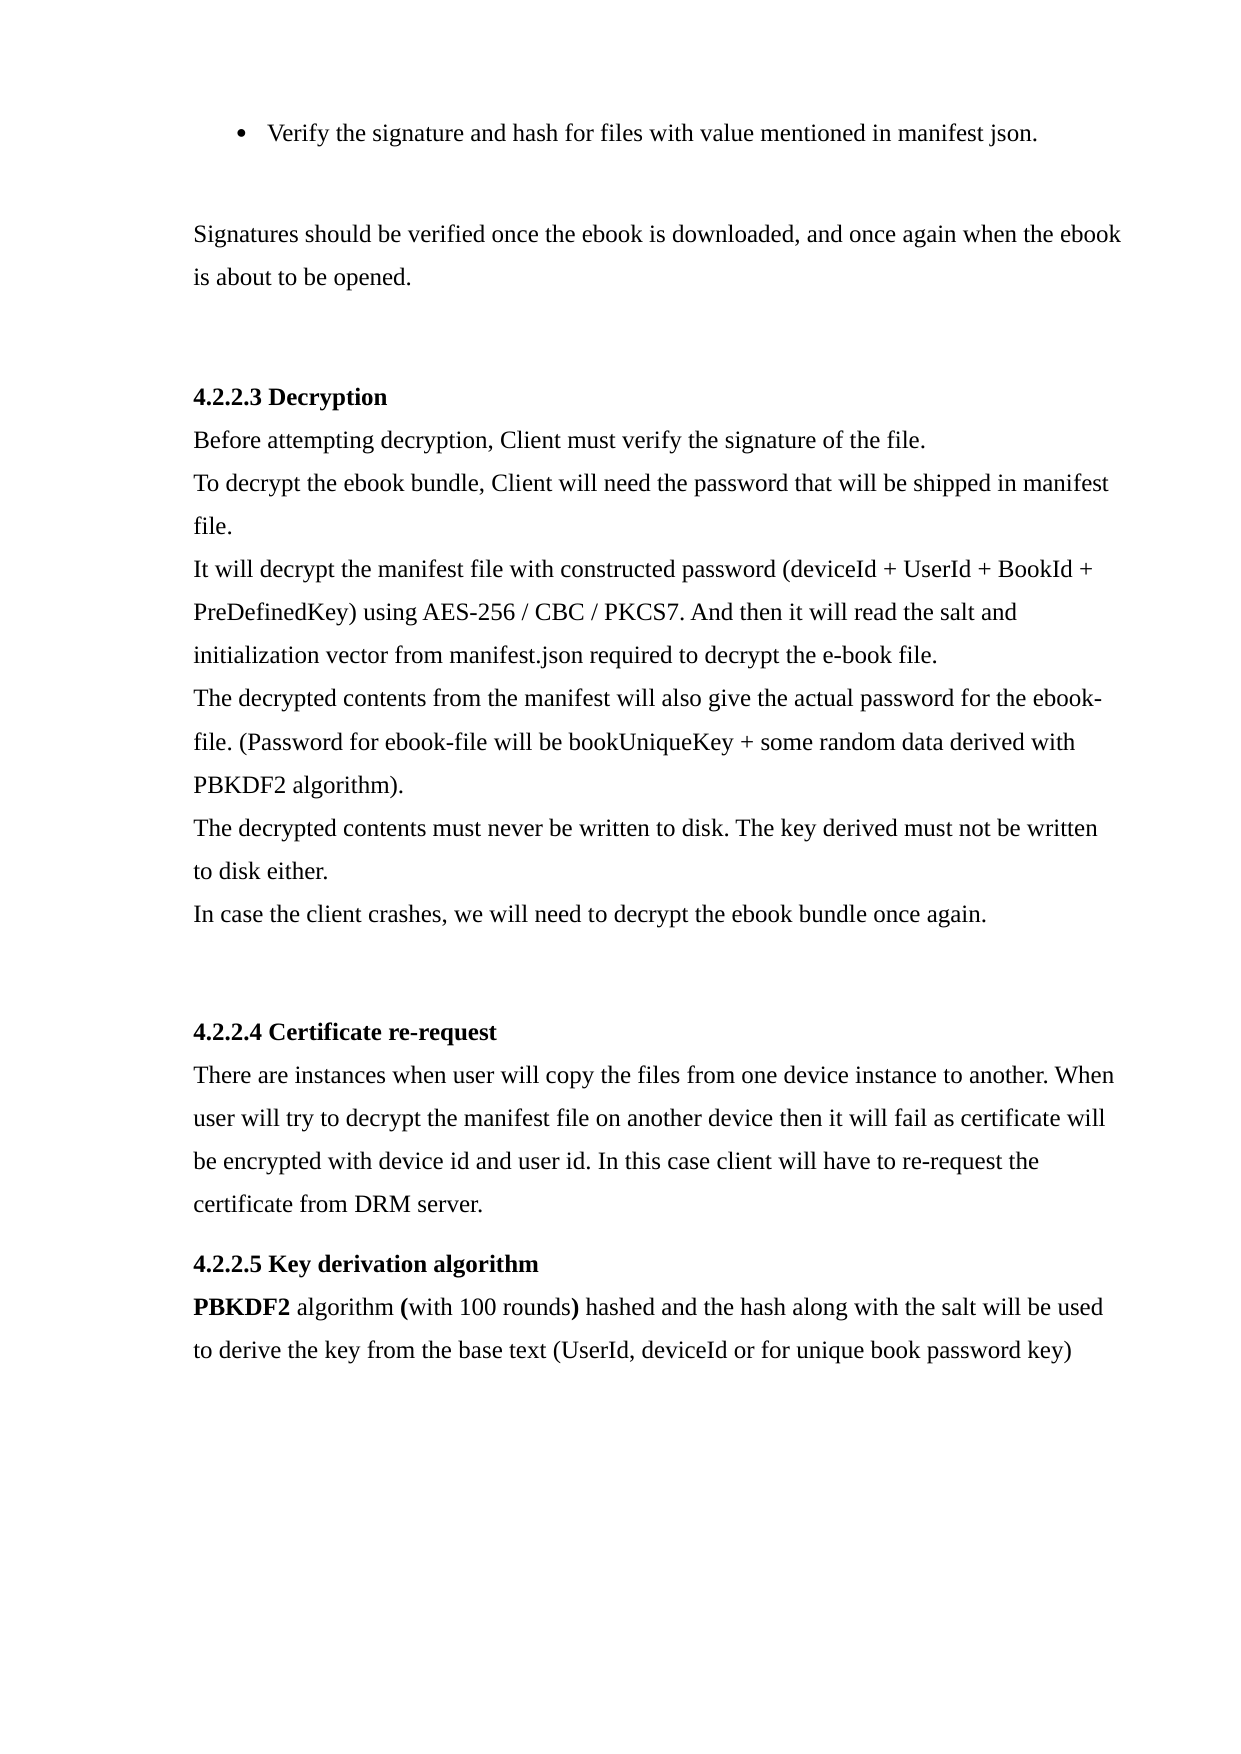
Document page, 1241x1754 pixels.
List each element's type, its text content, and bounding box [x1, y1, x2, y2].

subtitle 4.2.2.4 Certificate re-request [193, 1017, 1122, 1045]
text Signatures should be verified once the ebook is downloaded, and once again when the ebook is about to be opened. [193, 219, 1122, 291]
text Before attempting decryption, Client must verify the signature of the file. [193, 425, 1122, 453]
subtitle 4.2.2.3 Decryption [193, 382, 1122, 410]
text The decrypted contents from the manifest will also give the actual password for the ebook-file. (Password for ebook-file will be bookUniqueKey + some random data derived with PBKDF2 algorithm). The decrypted contents must never be written to disk. The key derived must not be written to disk either. [193, 683, 1122, 885]
text In case the client crashes, we will need to decrypt the ebook bundle once again. [193, 899, 1122, 928]
text There are instances when user will copy the files from one device instance to another. When user will try to decrypt the manifest file on another device then it will fail as certificate will be encrypted with device id and user id. In this case client will have to re-request the certificate from DRM server. [193, 1060, 1122, 1218]
text PBKDF2 algorithm (with 100 rounds) hashed and the hash along with the salt will be used to derive the key from the base text (UserId, deviceId or for unique book password key) [193, 1292, 1122, 1364]
text To decrypt the ebook bundle, Client will need the password that will be shipped in manifest file. [193, 468, 1122, 540]
subtitle 4.2.2.5 Key derivation algorithm [193, 1249, 1122, 1278]
list Verify the signature and hash for files with value mentioned in manifest json. [237, 118, 1122, 147]
text It will decrypt the manifest file with constructed password (deviceId + UserId + BookId + PreDefinedKey) using AES-256 / CBC / PKCS7. And then it will read the salt and initialization vector from manifest.json required to decrypt the e-book file. [193, 554, 1122, 669]
